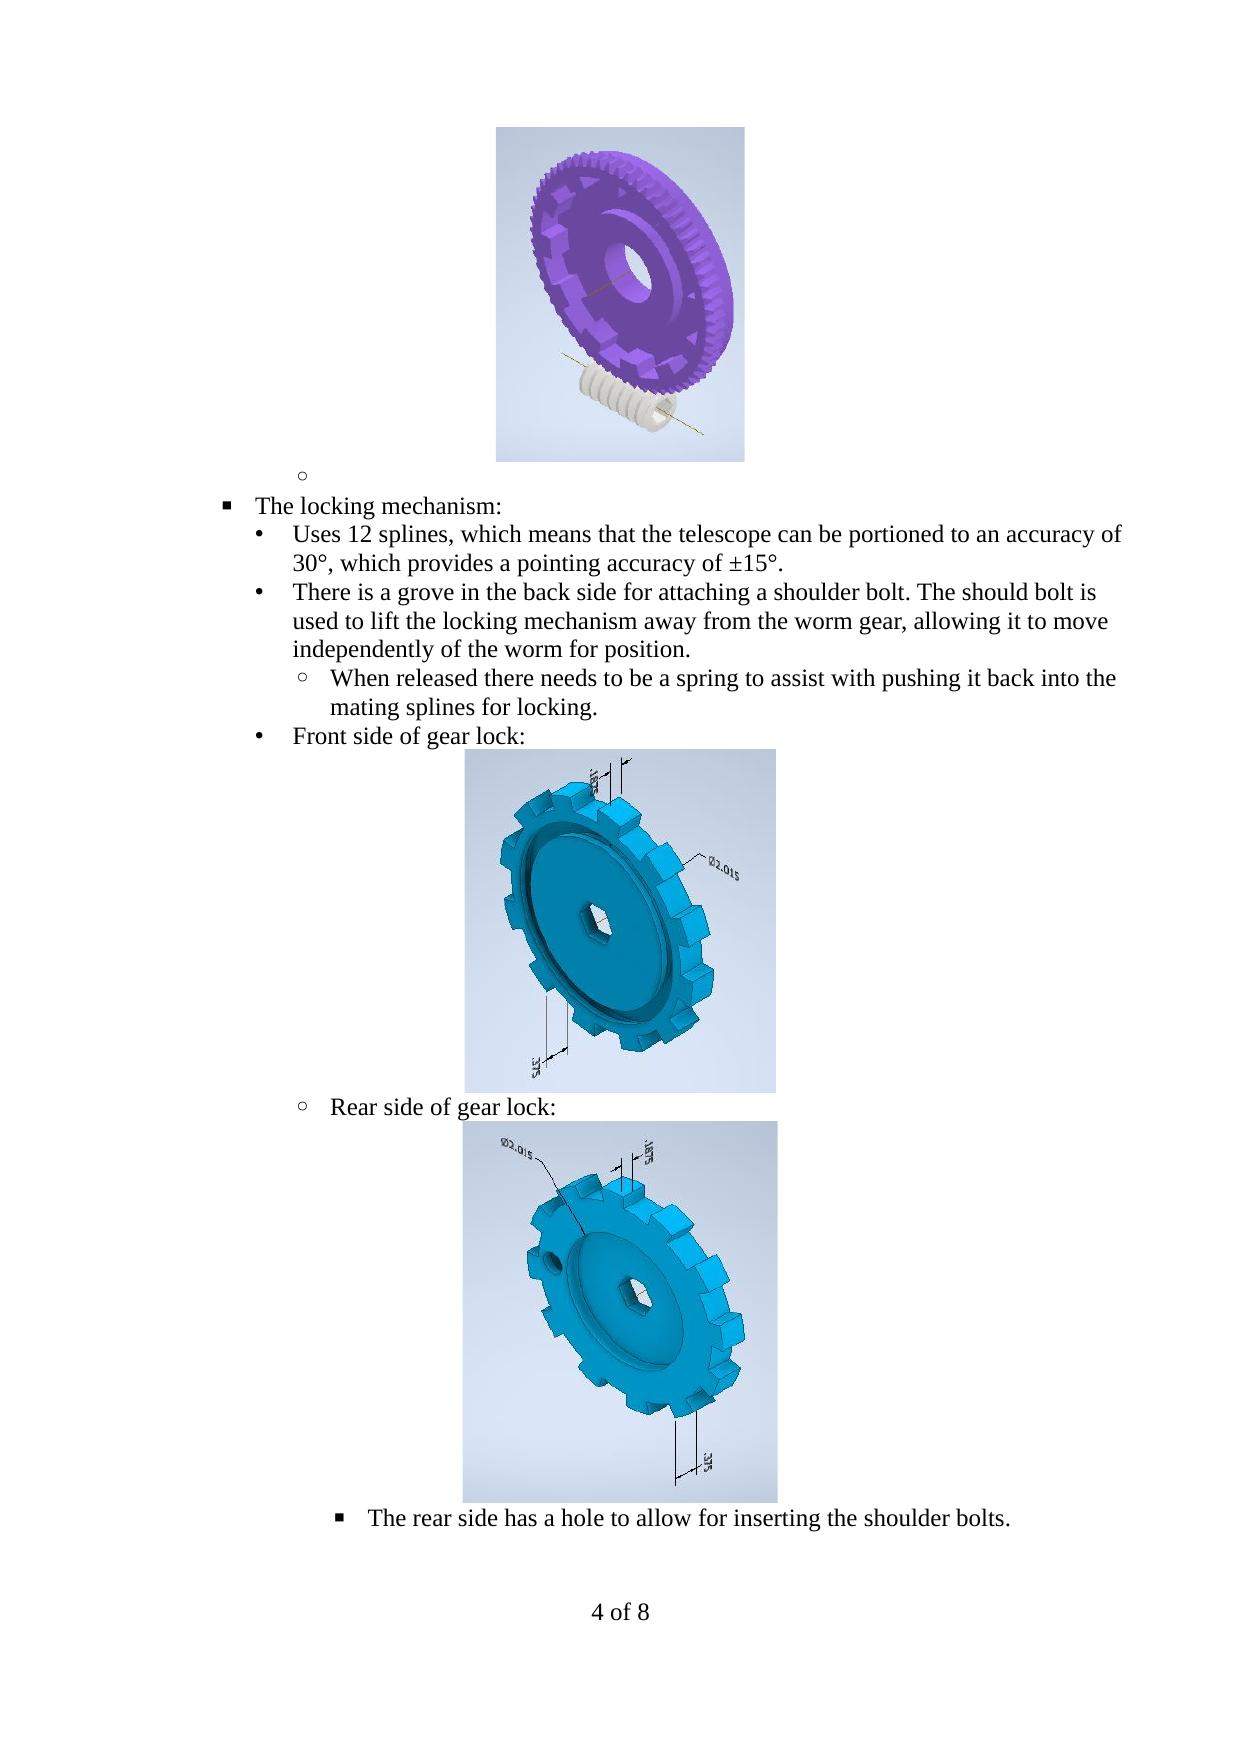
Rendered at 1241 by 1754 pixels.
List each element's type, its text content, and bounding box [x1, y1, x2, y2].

picture [464, 749, 776, 1093]
list There is a grove in the back side for attaching a shoulder bolt. The should bolt is used to lift the locking mechanism away from the worm gear, allowing it to move independently of the worm for position. [255, 577, 1136, 663]
list Rear side of gear lock: [292, 749, 1136, 1121]
list Uses 12 splines, which means that the telescope can be portioned to an accuracy of 30°, which provides a pointing accuracy of ±15°. [255, 519, 1136, 577]
list When released there needs to be a spring to assist with pushing it back into the mating splines for locking. [292, 663, 1136, 721]
list Front side of gear lock: [255, 721, 1136, 749]
picture [462, 1121, 778, 1503]
list The locking mechanism: [217, 491, 1136, 519]
picture [495, 127, 745, 462]
list The rear side has a hole to allow for inserting the shoulder bolts. [330, 1121, 1136, 1532]
